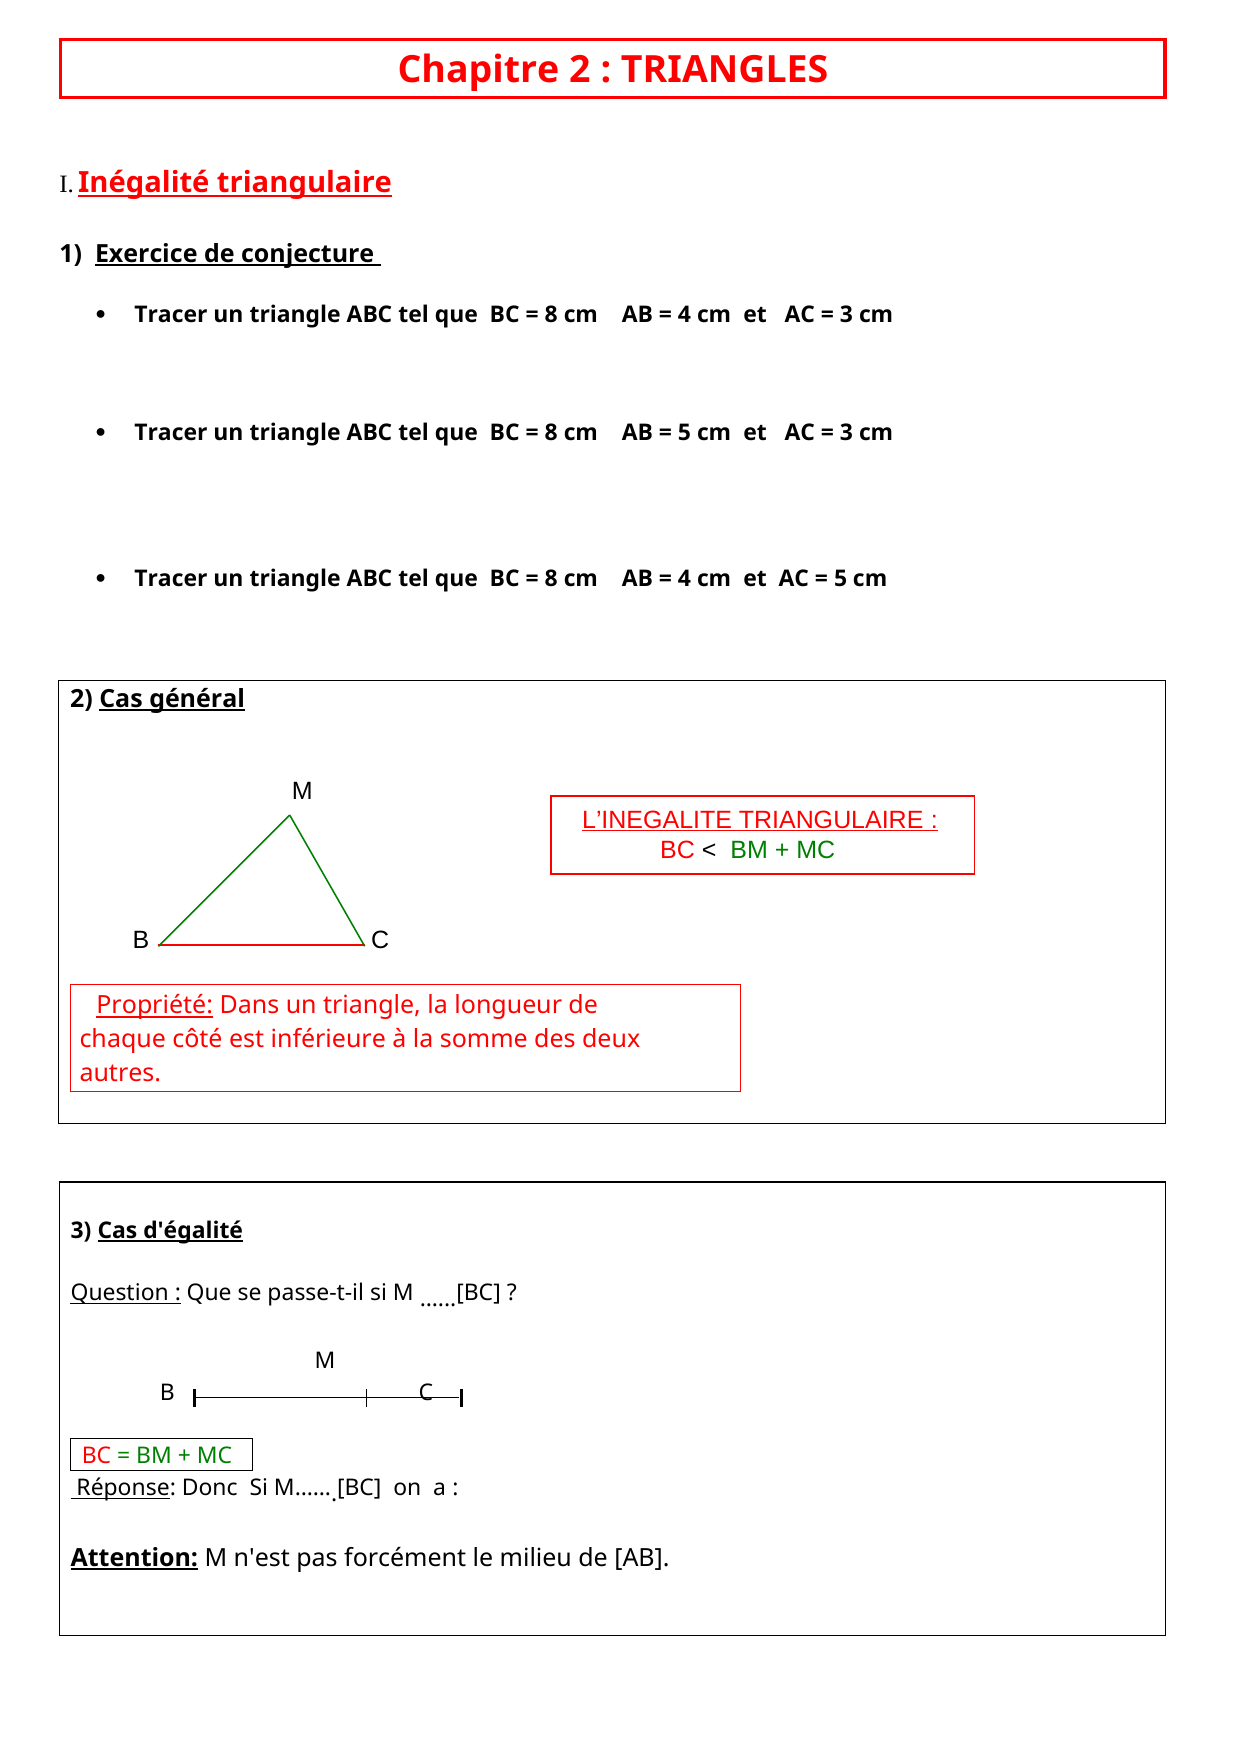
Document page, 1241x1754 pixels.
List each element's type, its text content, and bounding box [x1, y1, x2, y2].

text 1) Exercice de conjecture [59, 236, 1167, 269]
list Tracer un triangle ABC tel que BC = 8 cm AB = 4 cm et AC = 5 cm [97, 562, 1167, 593]
list Tracer un triangle ABC tel que BC = 8 cm AB = 5 cm et AC = 3 cm [97, 416, 1167, 447]
table_header 3) Cas d'égalité Question : Que se passe-t-il si M …...[BC] ? M B C Réponse: Donc Si M…….[BC] on a : Attention: M n'est pas forcément le milieu de [AB]. [60, 1183, 1165, 1635]
text Chapitre 2 : TRIANGLES [62, 41, 1163, 96]
list Inégalité triangulaire [59, 162, 1167, 201]
table_header 2) Cas général M L’INEGALITE TRIANGULAIRE : BC < BM + MC B C Propriété: Dans un triangle, la longueur de chaque côté est inférieure à la somme des deux autres. [59, 681, 1165, 1123]
table_header BC = BM + MC [71, 1439, 252, 1470]
list Tracer un triangle ABC tel que BC = 8 cm AB = 4 cm et AC = 3 cm [97, 298, 1167, 329]
